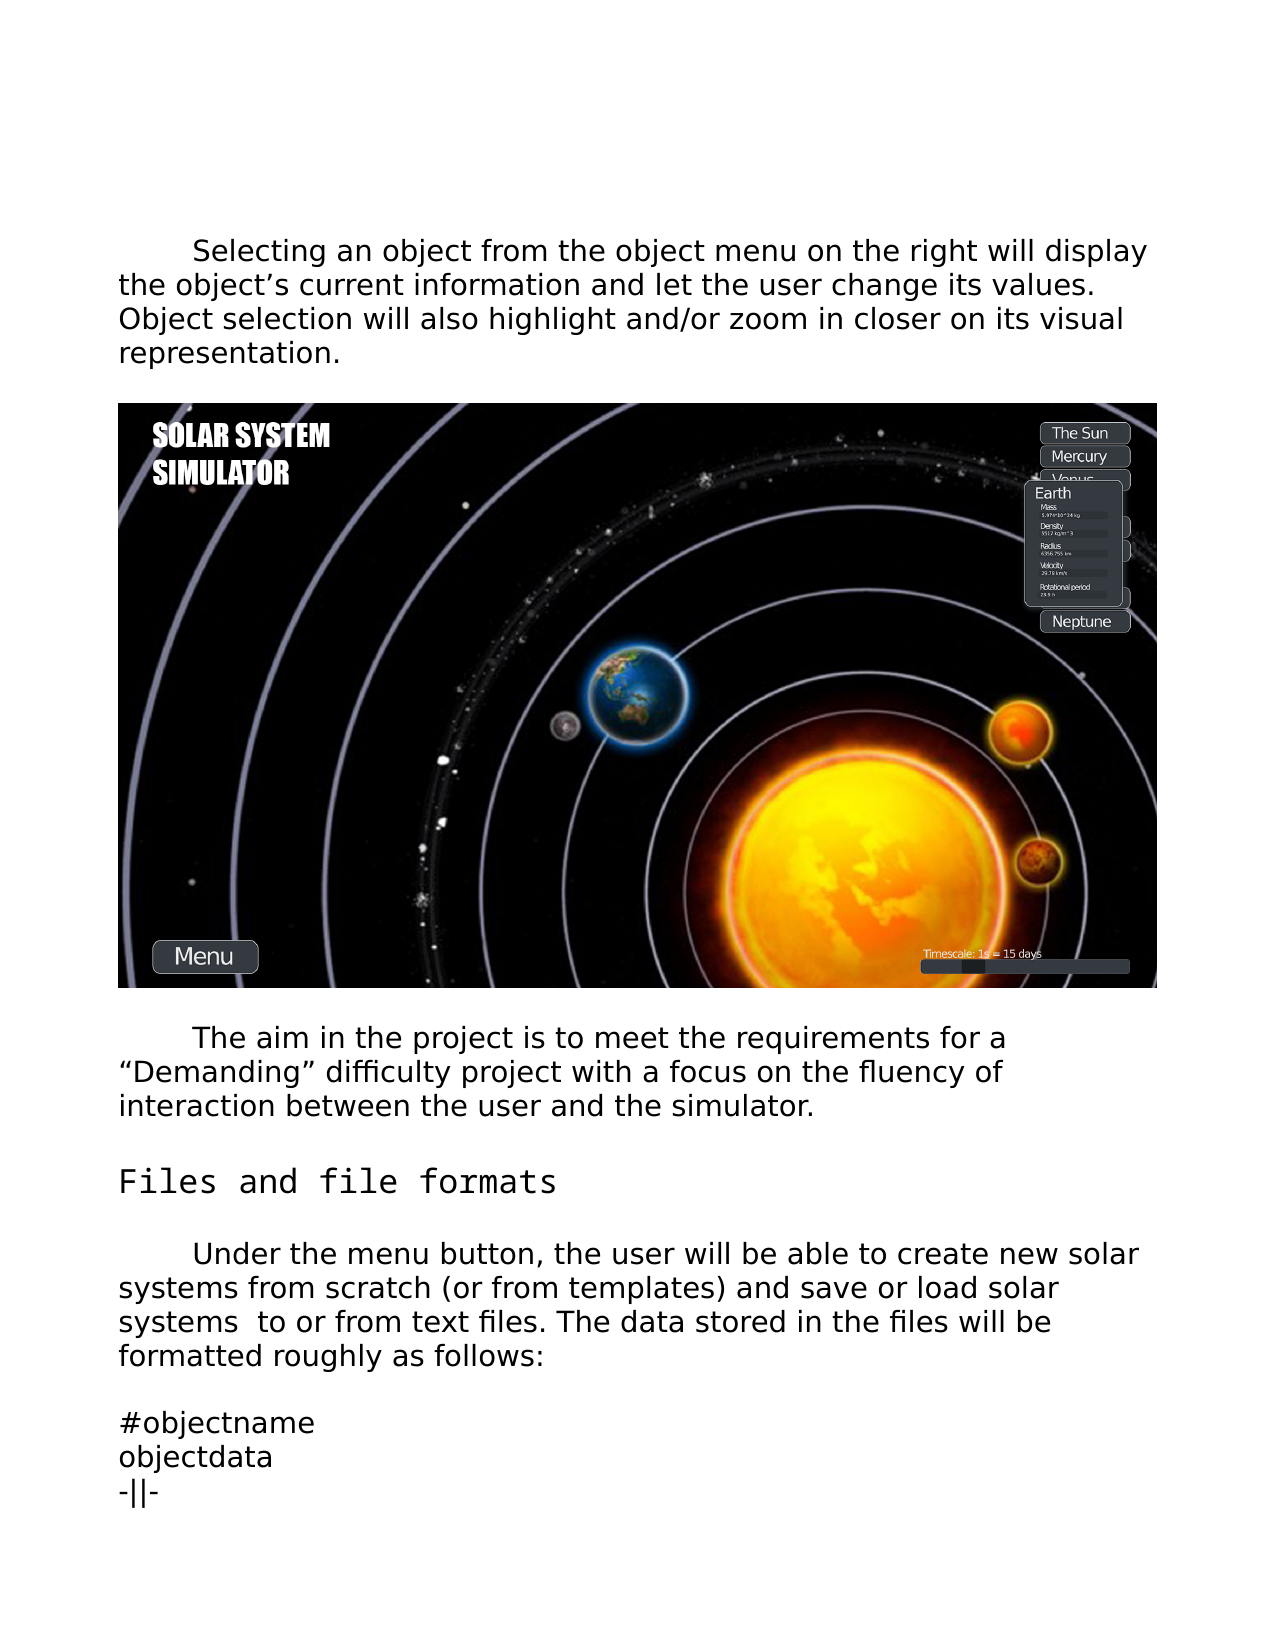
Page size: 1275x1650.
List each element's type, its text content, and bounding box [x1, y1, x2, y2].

text Under the menu button, the user will be able to create new solar systems from scratch (or from templates) and save or load solar systems to or from text files. The data stored in the files will be formatted roughly as follows: [118, 1237, 1157, 1373]
text -||- [118, 1475, 1157, 1509]
text objectdata [118, 1441, 1157, 1475]
text Files and file formats [118, 1158, 1157, 1203]
text Selecting an object from the object menu on the right will display the object’s current information and let the user change its values. Object selection will also highlight and/or zoom in closer on its visual representation. [118, 235, 1157, 371]
picture [118, 403, 1157, 988]
text The aim in the project is to meet the requirements for a “Demanding” difficulty project with a focus on the fluency of interaction between the user and the simulator. [118, 1022, 1157, 1124]
text #objectname [118, 1407, 1157, 1441]
